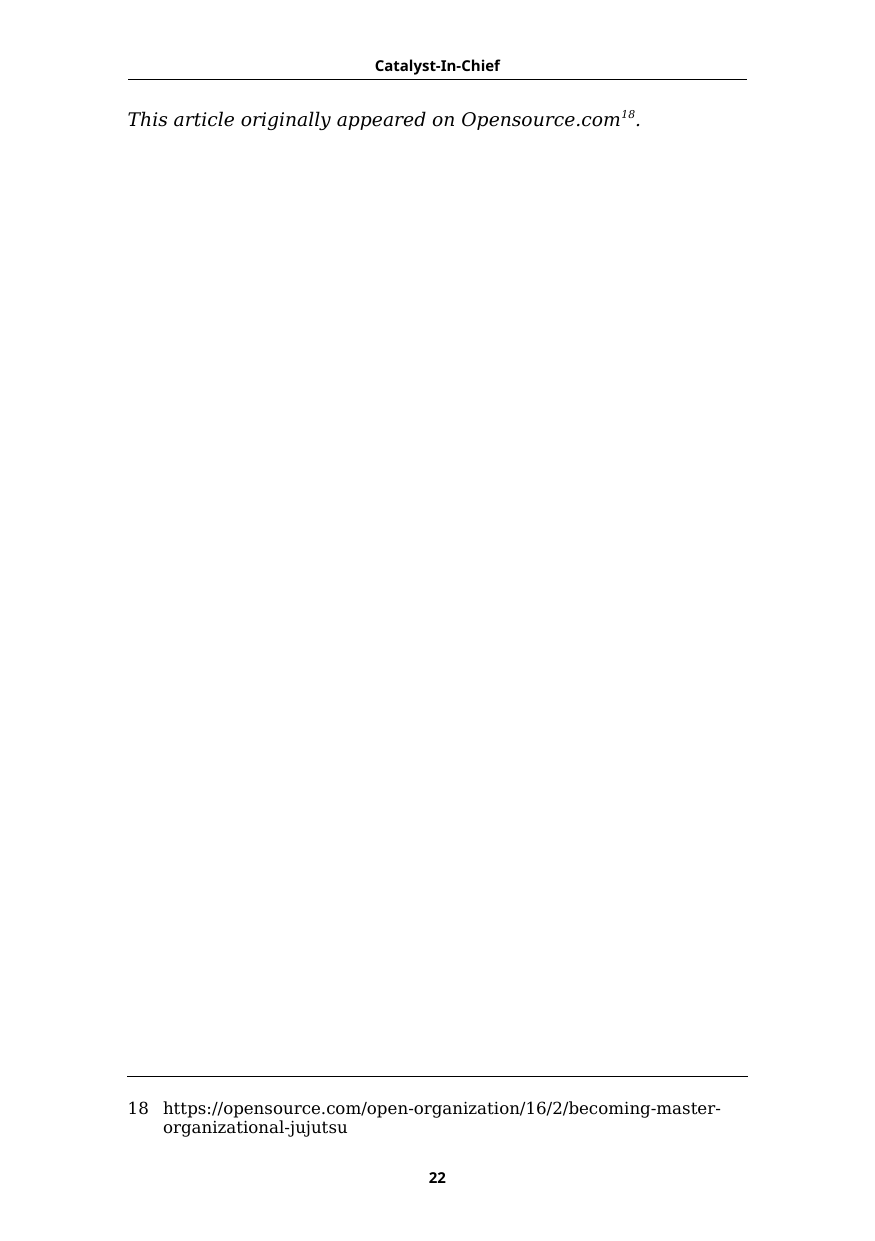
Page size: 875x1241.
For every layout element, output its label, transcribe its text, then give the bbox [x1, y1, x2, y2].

text This article originally appeared on Opensource.com. [127, 109, 747, 131]
text https://opensource.com/open-organization/16/2/becoming-master-organizational-jujutsu [127, 1099, 747, 1138]
